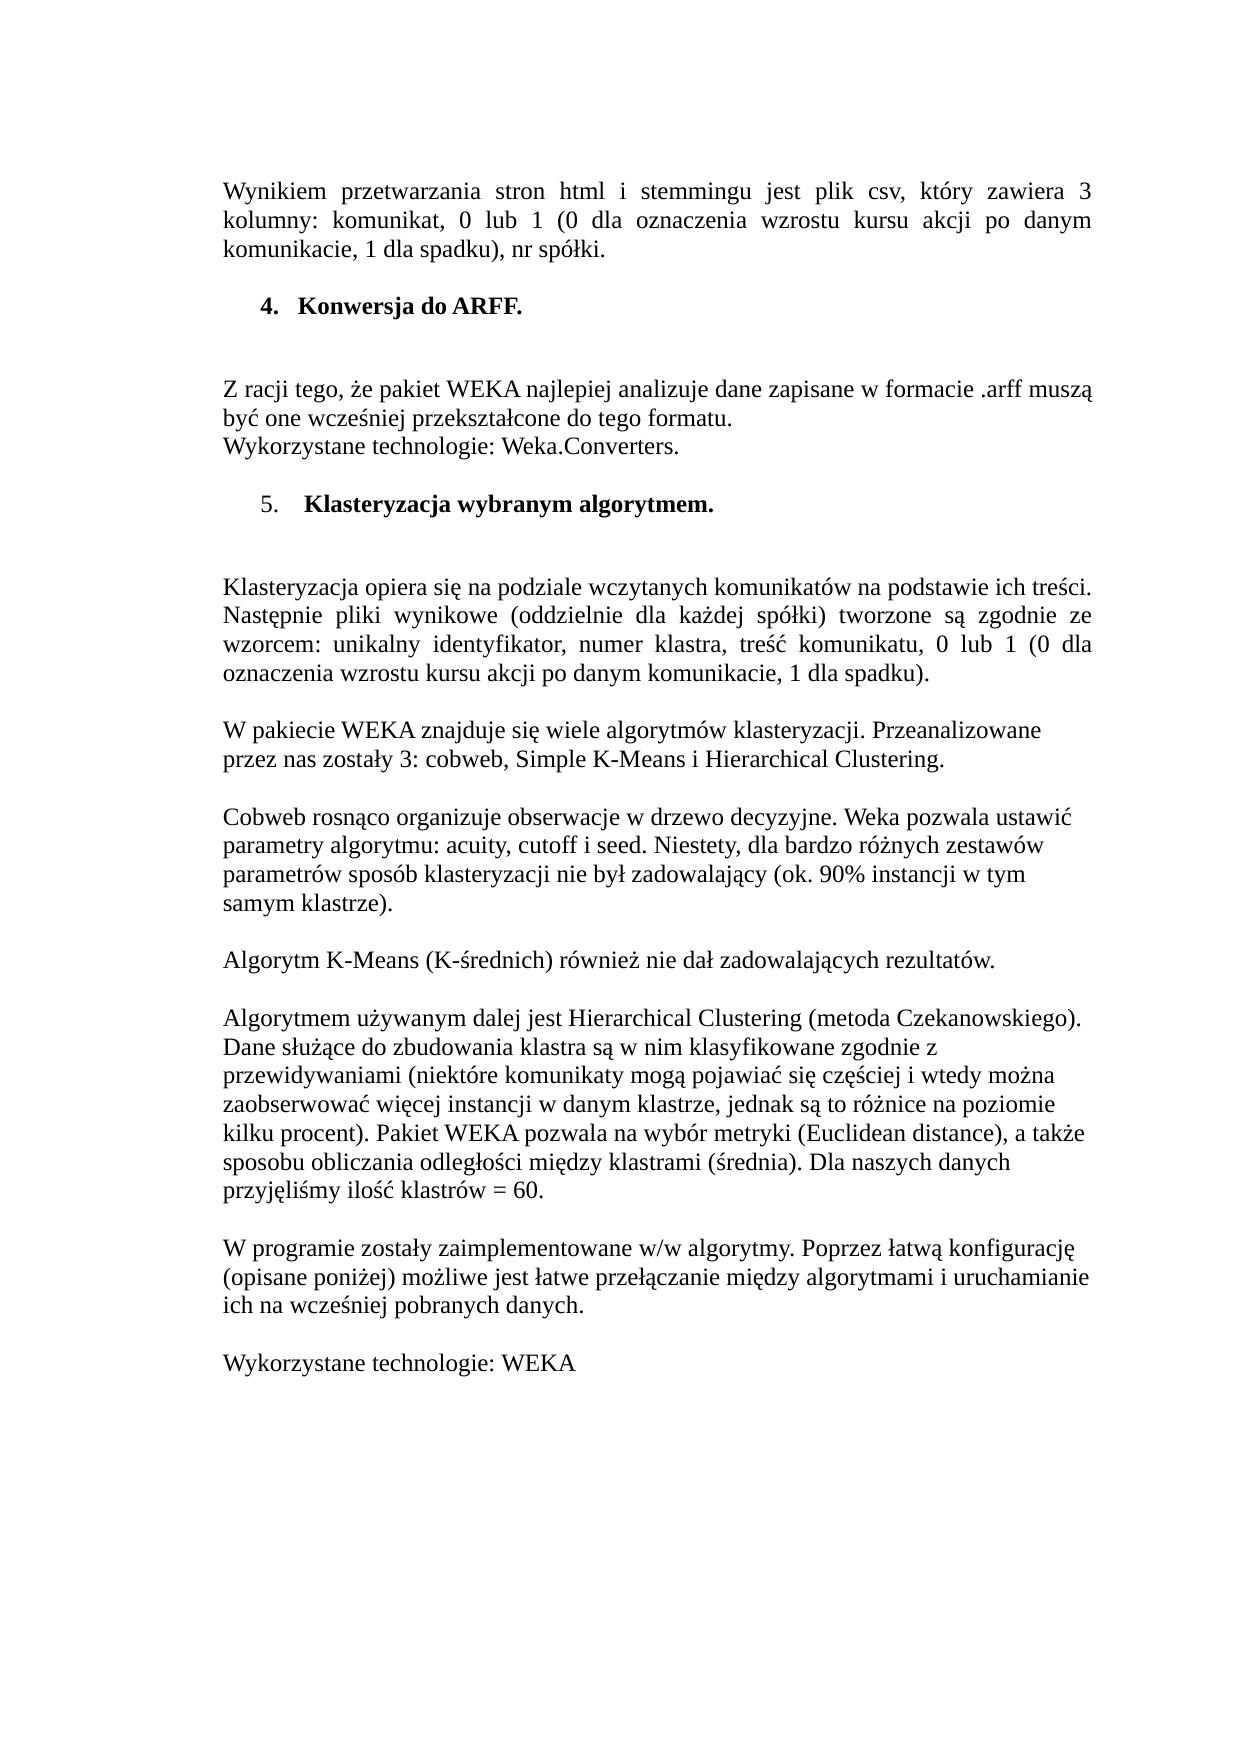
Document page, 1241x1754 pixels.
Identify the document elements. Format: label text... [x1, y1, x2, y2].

list Wynikiem przetwarzania stron html i stemmingu jest plik csv, który zawiera 3 kolumny: komunikat, 0 lub 1 (0 dla oznaczenia wzrostu kursu akcji po danym komunikacie, 1 dla spadku), nr spółki. [223, 176, 1093, 263]
list Algorytm K-Means (K-średnich) również nie dał zadowalających rezultatów. [223, 945, 1093, 974]
list W pakiecie WEKA znajduje się wiele algorytmów klasteryzacji. Przeanalizowane przez nas zostały 3: cobweb, Simple K-Means i Hierarchical Clustering. [223, 715, 1093, 773]
list Klasteryzacja wybranym algorytmem. [260, 489, 1093, 518]
list Algorytmem używanym dalej jest Hierarchical Clustering (metoda Czekanowskiego). Dane służące do zbudowania klastra są w nim klasyfikowane zgodnie z przewidywaniami (niektóre komunikaty mogą pojawiać się częściej i wtedy można zaobserwować więcej instancji w danym klastrze, jednak są to różnice na poziomie kilku procent). Pakiet WEKA pozwala na wybór metryki (Euclidean distance), a także sposobu obliczania odległości między klastrami (średnia). Dla naszych danych przyjęliśmy ilość klastrów = 60. [223, 1003, 1093, 1204]
list Wykorzystane technologie: Weka.Converters. [223, 431, 1093, 460]
list Z racji tego, że pakiet WEKA najlepiej analizuje dane zapisane w formacie .arff muszą być one wcześniej przekształcone do tego formatu. [223, 374, 1093, 431]
list W programie zostały zaimplementowane w/w algorytmy. Poprzez łatwą konfigurację (opisane poniżej) możliwe jest łatwe przełączanie między algorytmami i uruchamianie ich na wcześniej pobranych danych. [223, 1233, 1093, 1319]
list Klasteryzacja opiera się na podziale wczytanych komunikatów na podstawie ich treści. Następnie pliki wynikowe (oddzielnie dla każdej spółki) tworzone są zgodnie ze wzorcem: unikalny identyfikator, numer klastra, treść komunikatu, 0 lub 1 (0 dla oznaczenia wzrostu kursu akcji po danym komunikacie, 1 dla spadku). [223, 572, 1093, 687]
list Wykorzystane technologie: WEKA [223, 1348, 1093, 1377]
list Konwersja do ARFF. [260, 291, 1093, 320]
list Cobweb rosnąco organizuje obserwacje w drzewo decyzyjne. Weka pozwala ustawić parametry algorytmu: acuity, cutoff i seed. Niestety, dla bardzo różnych zestawów parametrów sposób klasteryzacji nie był zadowalający (ok. 90% instancji w tym samym klastrze). [223, 802, 1093, 917]
